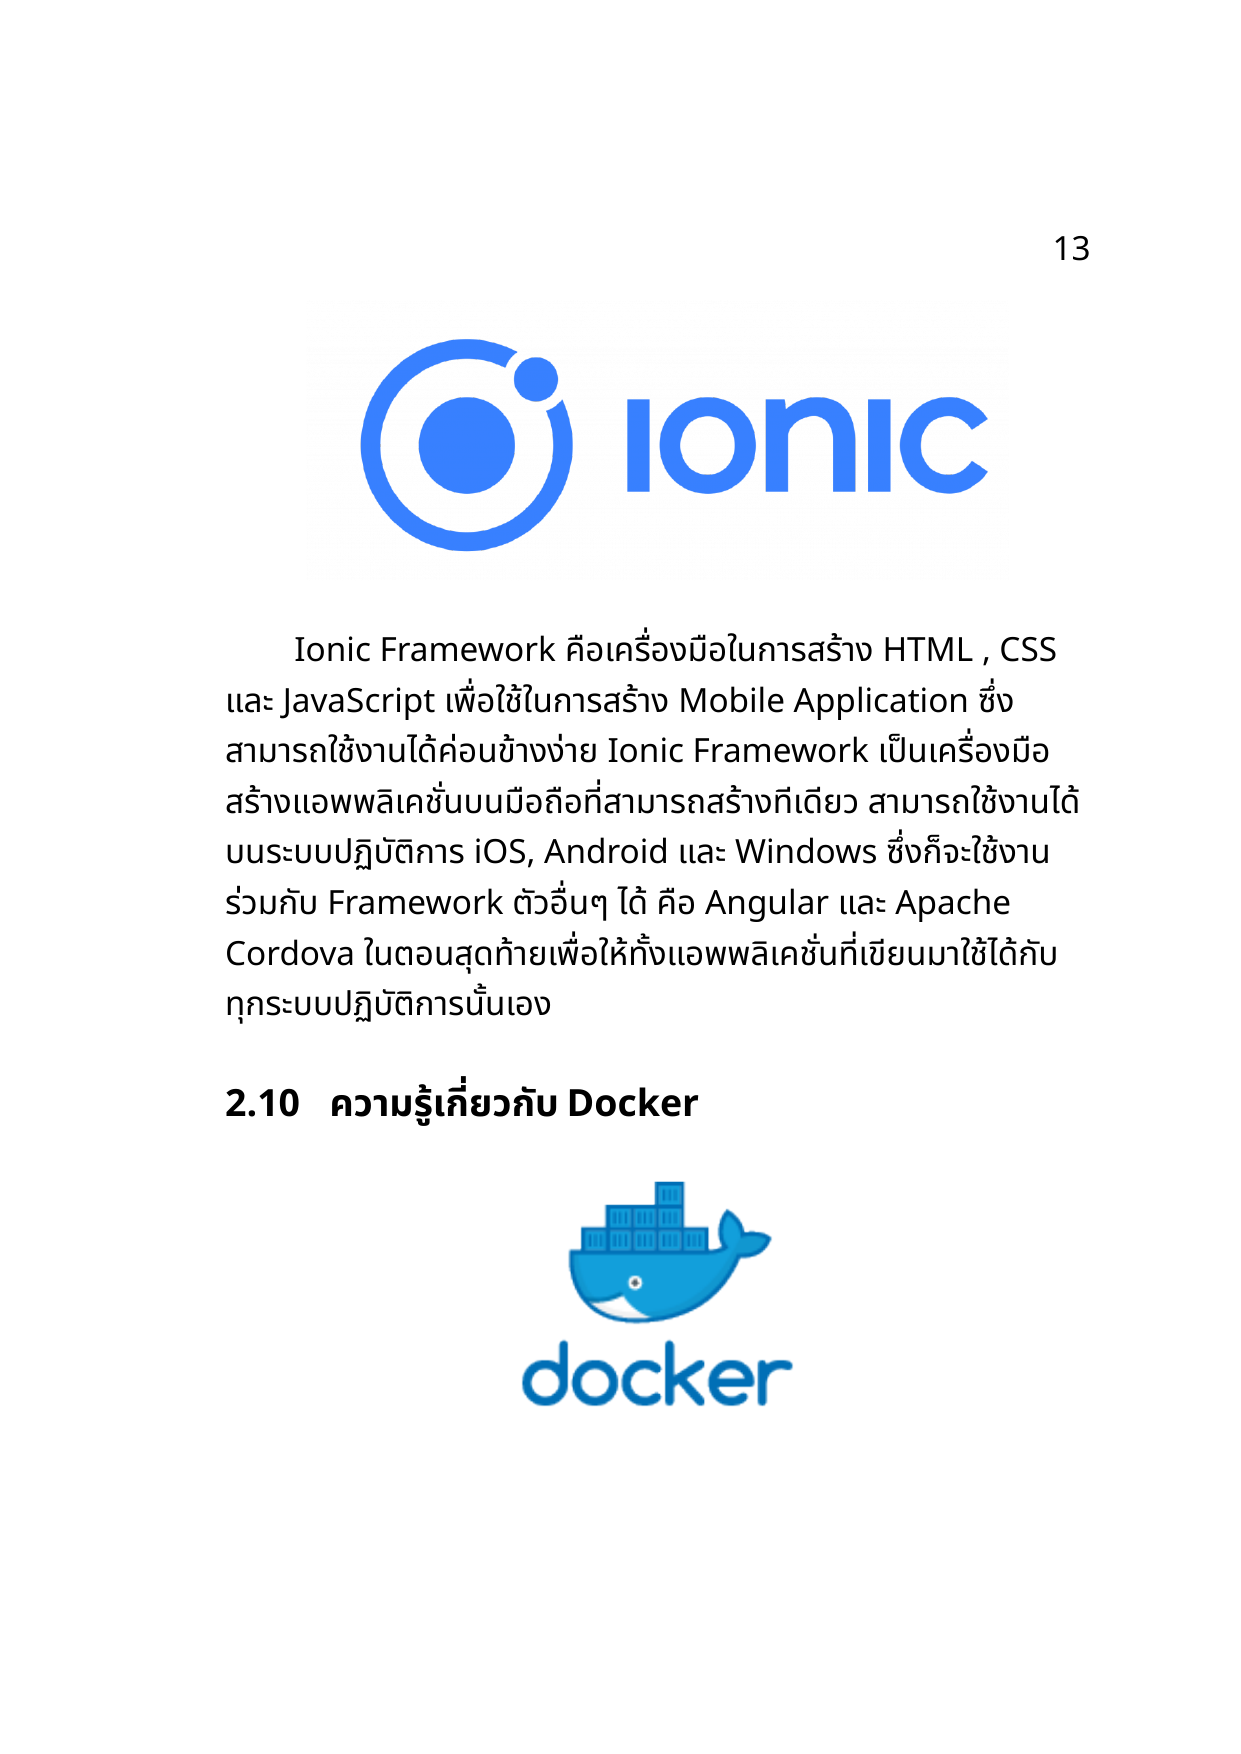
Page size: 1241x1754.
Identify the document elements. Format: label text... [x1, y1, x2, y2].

picture [306, 300, 1010, 581]
text Ionic Framework คือเครื่องมือในการสร้าง HTML , CSS และ JavaScript เพื่อใช้ในการสร้าง Mobile Application ซึ่งสามารถใช้งานได้ค่อนข้างง่าย Ionic Framework เป็นเครื่องมือสร้างแอพพลิเคชั่นบนมือถือที่สามารถสร้างทีเดียว สามารถใช้งานได้บนระบบปฏิบัติการ iOS, Android และ Windows ซึ่งก็จะใช้งานร่วมกับ Framework ตัวอื่นๆ ได้ คือ Angular และ Apache Cordova ในตอนสุดท้ายเพื่อให้ทั้งแอพพลิเคชั่นที่เขียนมาใช้ได้กับทุกระบบปฏิบัติการนั้นเอง [225, 626, 1091, 1031]
picture [365, 1161, 951, 1436]
text 2.10 ความรู้เกี่ยวกับDocker [225, 1076, 1091, 1133]
